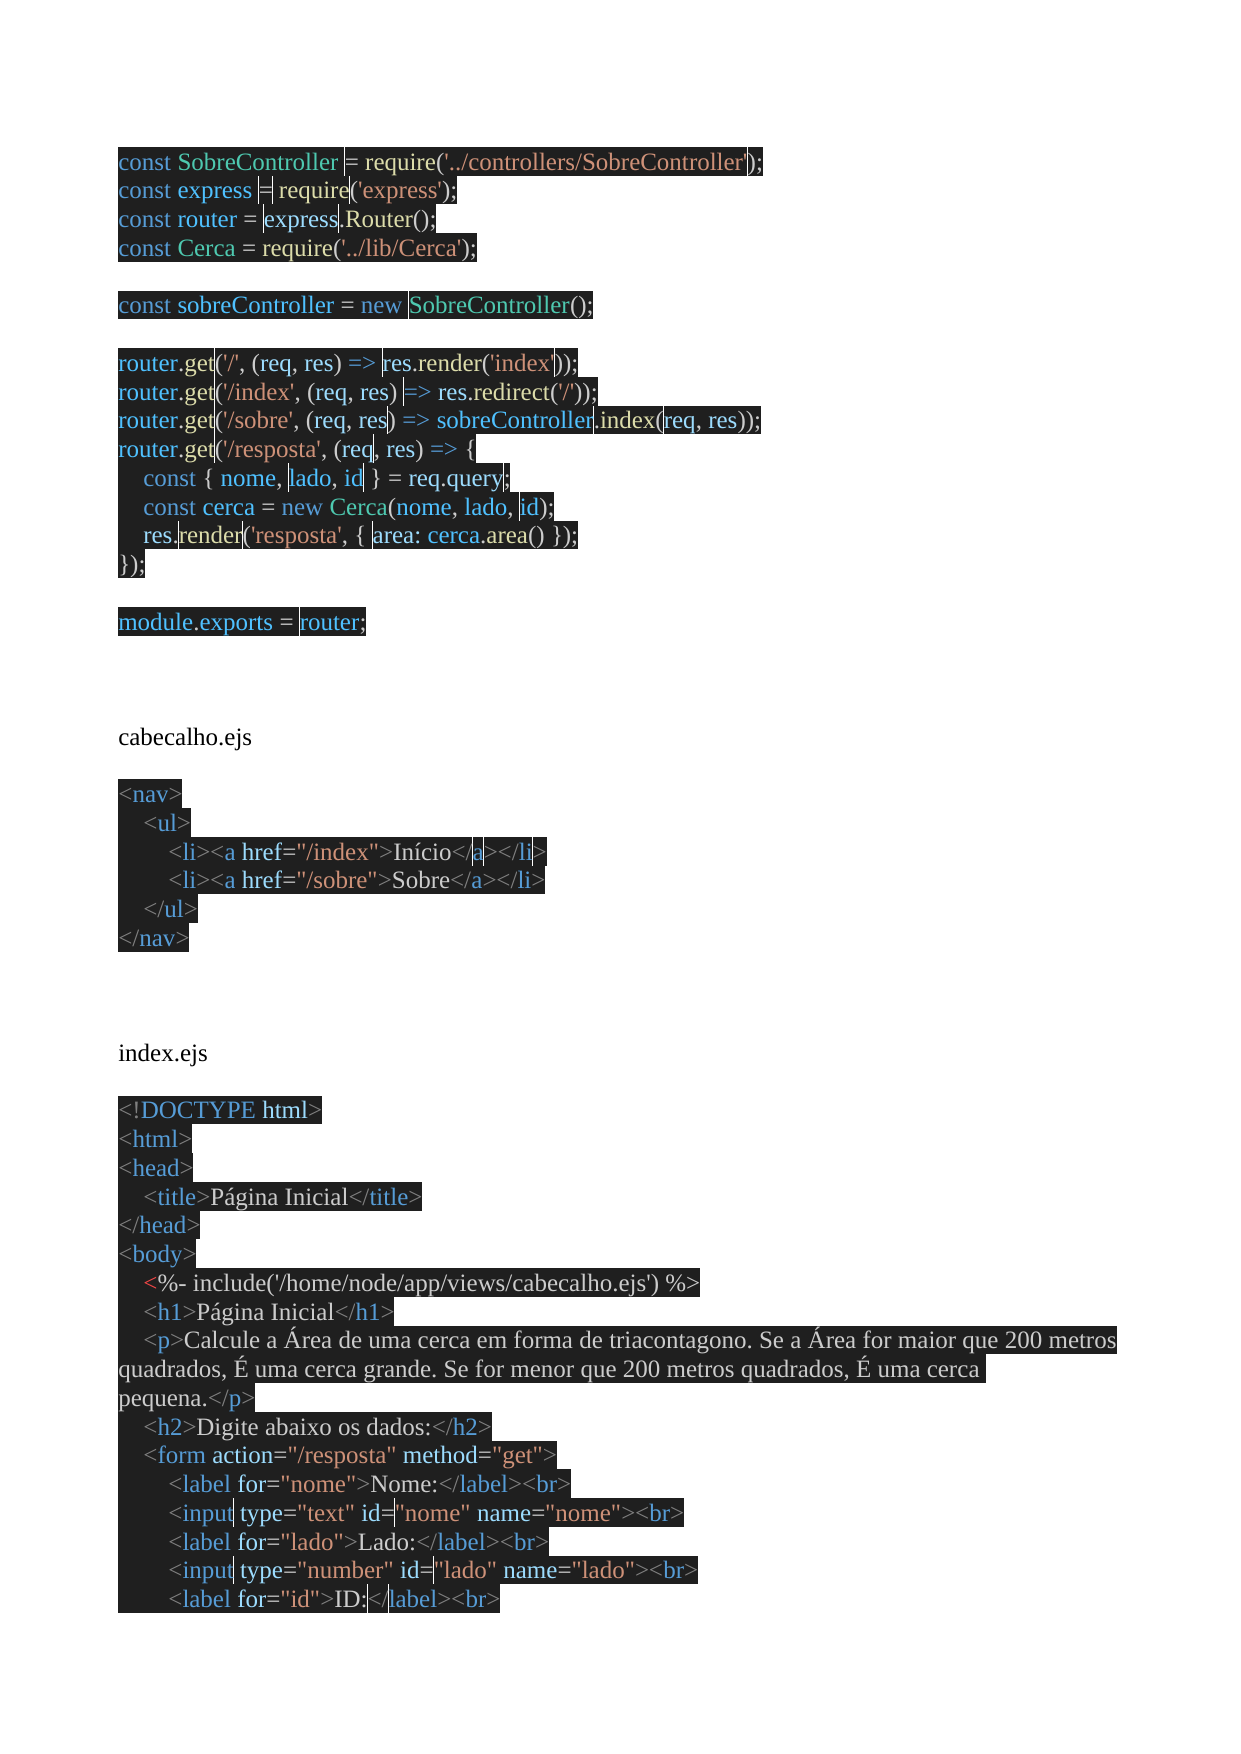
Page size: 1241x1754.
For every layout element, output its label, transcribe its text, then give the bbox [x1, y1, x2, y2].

text const { nome, lado, id } = req.query; [118, 463, 1122, 492]
text router.get('/', (req, res) => res.render('index')); [118, 348, 1122, 377]
text <input type="number" id="lado" name="lado"><br> [118, 1556, 1122, 1584]
text const SobreController = require('../controllers/SobreController'); [118, 118, 1122, 176]
text <body> [118, 1239, 1122, 1268]
text router.get('/sobre', (req, res) => sobreController.index(req, res)); [118, 406, 1122, 434]
text router.get('/index', (req, res) => res.redirect('/')); [118, 377, 1122, 406]
text <h2>Digite abaixo os dados:</h2> [118, 1412, 1122, 1441]
text <li><a href="/index">Início</a></li> [118, 837, 1122, 866]
text <label for="lado">Lado:</label><br> [118, 1527, 1122, 1556]
text }); [118, 549, 1122, 578]
text index.ejs <!DOCTYPE html> [118, 981, 1122, 1124]
text <title>Página Inicial</title> [118, 1182, 1122, 1211]
text const router = express.Router(); [118, 204, 1122, 233]
text <input type="text" id="nome" name="nome"><br> [118, 1498, 1122, 1527]
text module.exports = router; [118, 607, 1122, 636]
text router.get('/resposta', (req, res) => { [118, 434, 1122, 463]
text const sobreController = new SobreController(); [118, 291, 1122, 319]
text <p>Calcule a Área de uma cerca em forma de triacontagono. Se a Área for maior que 200 metros quadrados, É uma cerca grande. Se for menor que 200 metros quadrados, É uma cerca pequena.</p> [118, 1326, 1122, 1412]
text <label for="id">ID:</label><br> [118, 1584, 1122, 1613]
text <ul> [118, 808, 1122, 837]
text const cerca = new Cerca(nome, lado, id); [118, 492, 1122, 521]
text <li><a href="/sobre">Sobre</a></li> [118, 866, 1122, 894]
text <head> [118, 1153, 1122, 1182]
text const Cerca = require('../lib/Cerca'); [118, 233, 1122, 262]
text const express = require('express'); [118, 176, 1122, 204]
text <%- include('/home/node/app/views/cabecalho.ejs') %> [118, 1268, 1122, 1297]
text cabecalho.ejs <nav> [118, 636, 1122, 808]
text </head> [118, 1211, 1122, 1239]
text </nav> [118, 923, 1122, 952]
text <html> [118, 1124, 1122, 1153]
text res.render('resposta', { area: cerca.area() }); [118, 521, 1122, 549]
text <h1>Página Inicial</h1> [118, 1297, 1122, 1326]
text </ul> [118, 894, 1122, 923]
text <label for="nome">Nome:</label><br> [118, 1469, 1122, 1498]
text <form action="/resposta" method="get"> [118, 1441, 1122, 1469]
